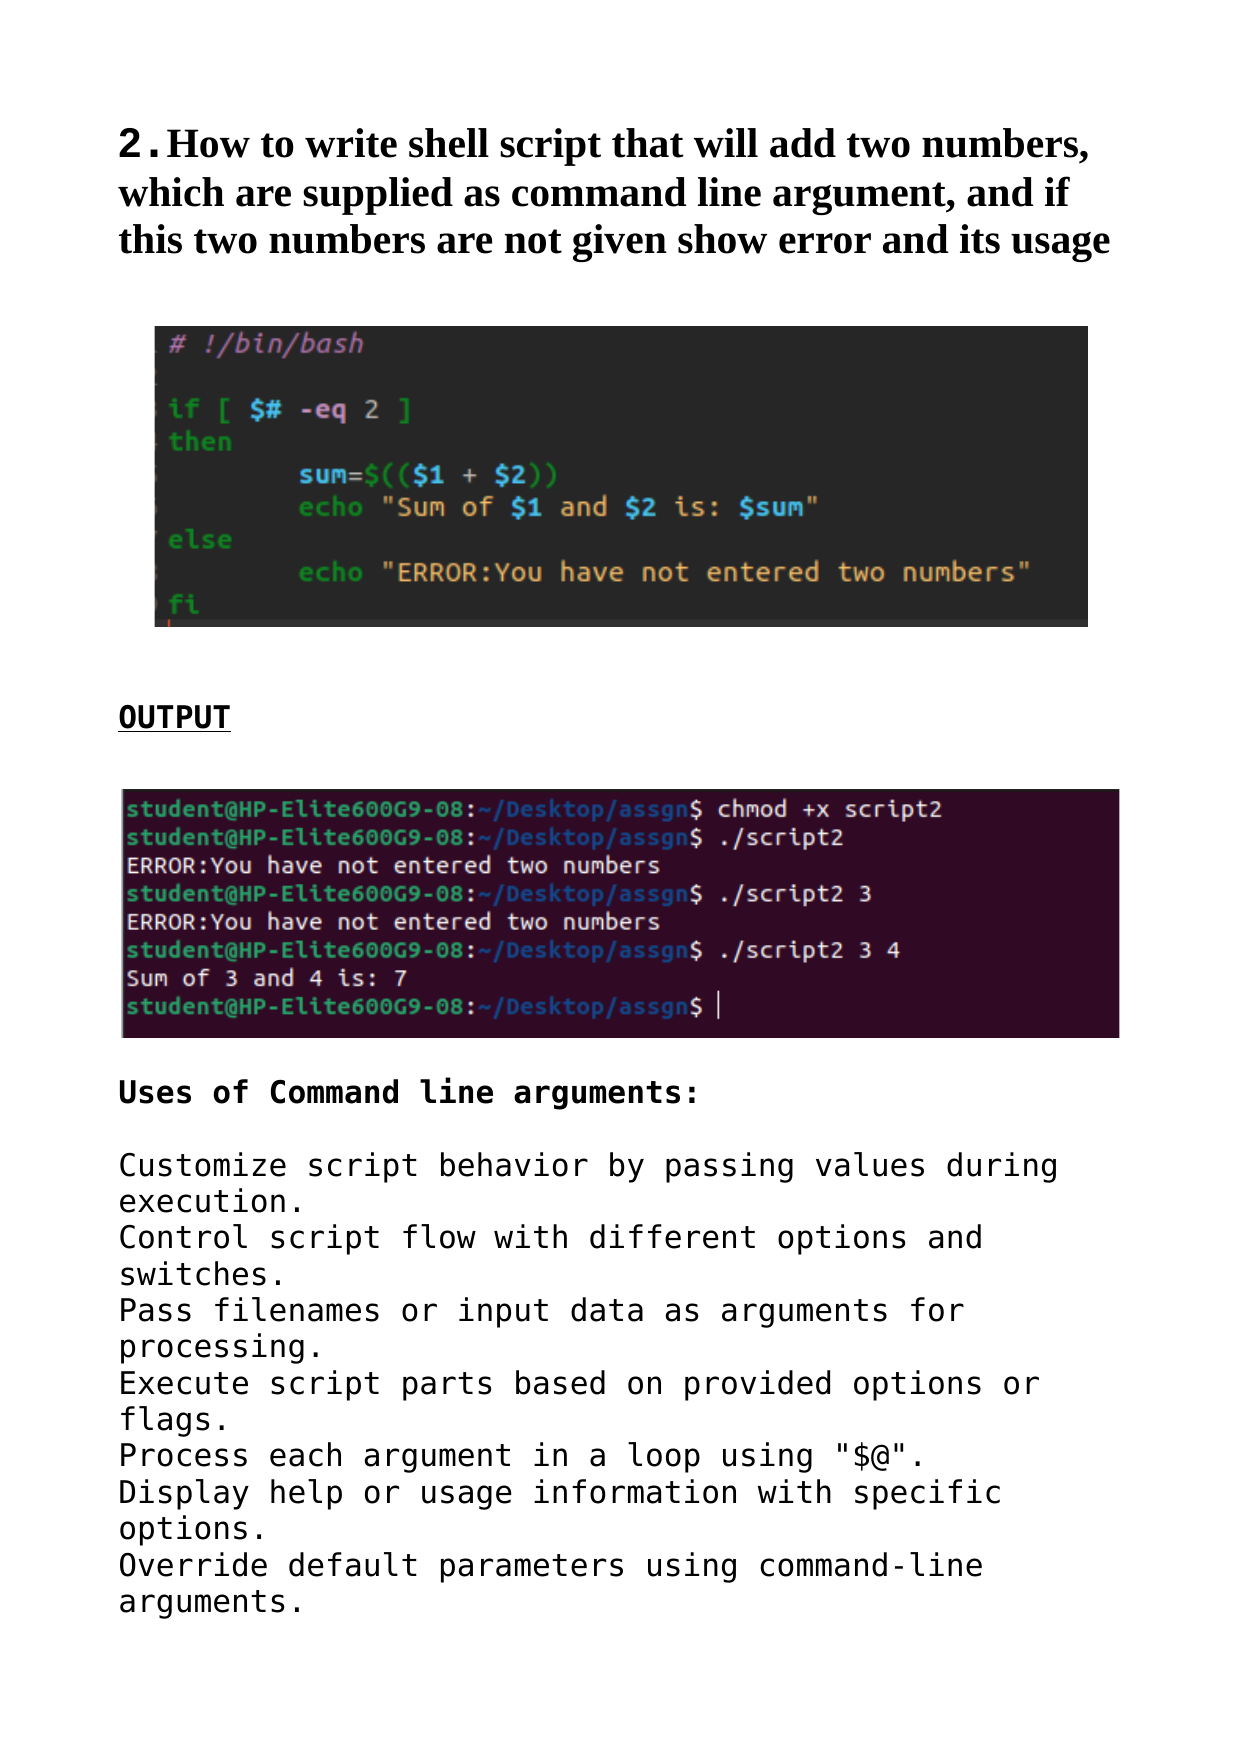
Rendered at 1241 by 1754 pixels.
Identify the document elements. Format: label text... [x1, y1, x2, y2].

text Control script flow with different options and switches. [118, 1220, 1122, 1292]
picture [121, 789, 1120, 1038]
picture [154, 326, 1088, 627]
text 2.How to write shell script that will add two numbers, which are supplied as command line argument, and if this two numbers are not given show error and its usage [118, 118, 1122, 263]
text OUTPUT [118, 699, 1122, 736]
text Uses of Command line arguments: [118, 1074, 1122, 1111]
text Pass filenames or input data as arguments for processing. [118, 1292, 1122, 1365]
text Customize script behavior by passing values during execution. [118, 1147, 1122, 1220]
text Display help or usage information with specific options. [118, 1474, 1122, 1547]
text Execute script parts based on provided options or flags. [118, 1365, 1122, 1438]
text Process each argument in a loop using "$@". [118, 1438, 1122, 1474]
text Override default parameters using command-line arguments. [118, 1547, 1122, 1619]
